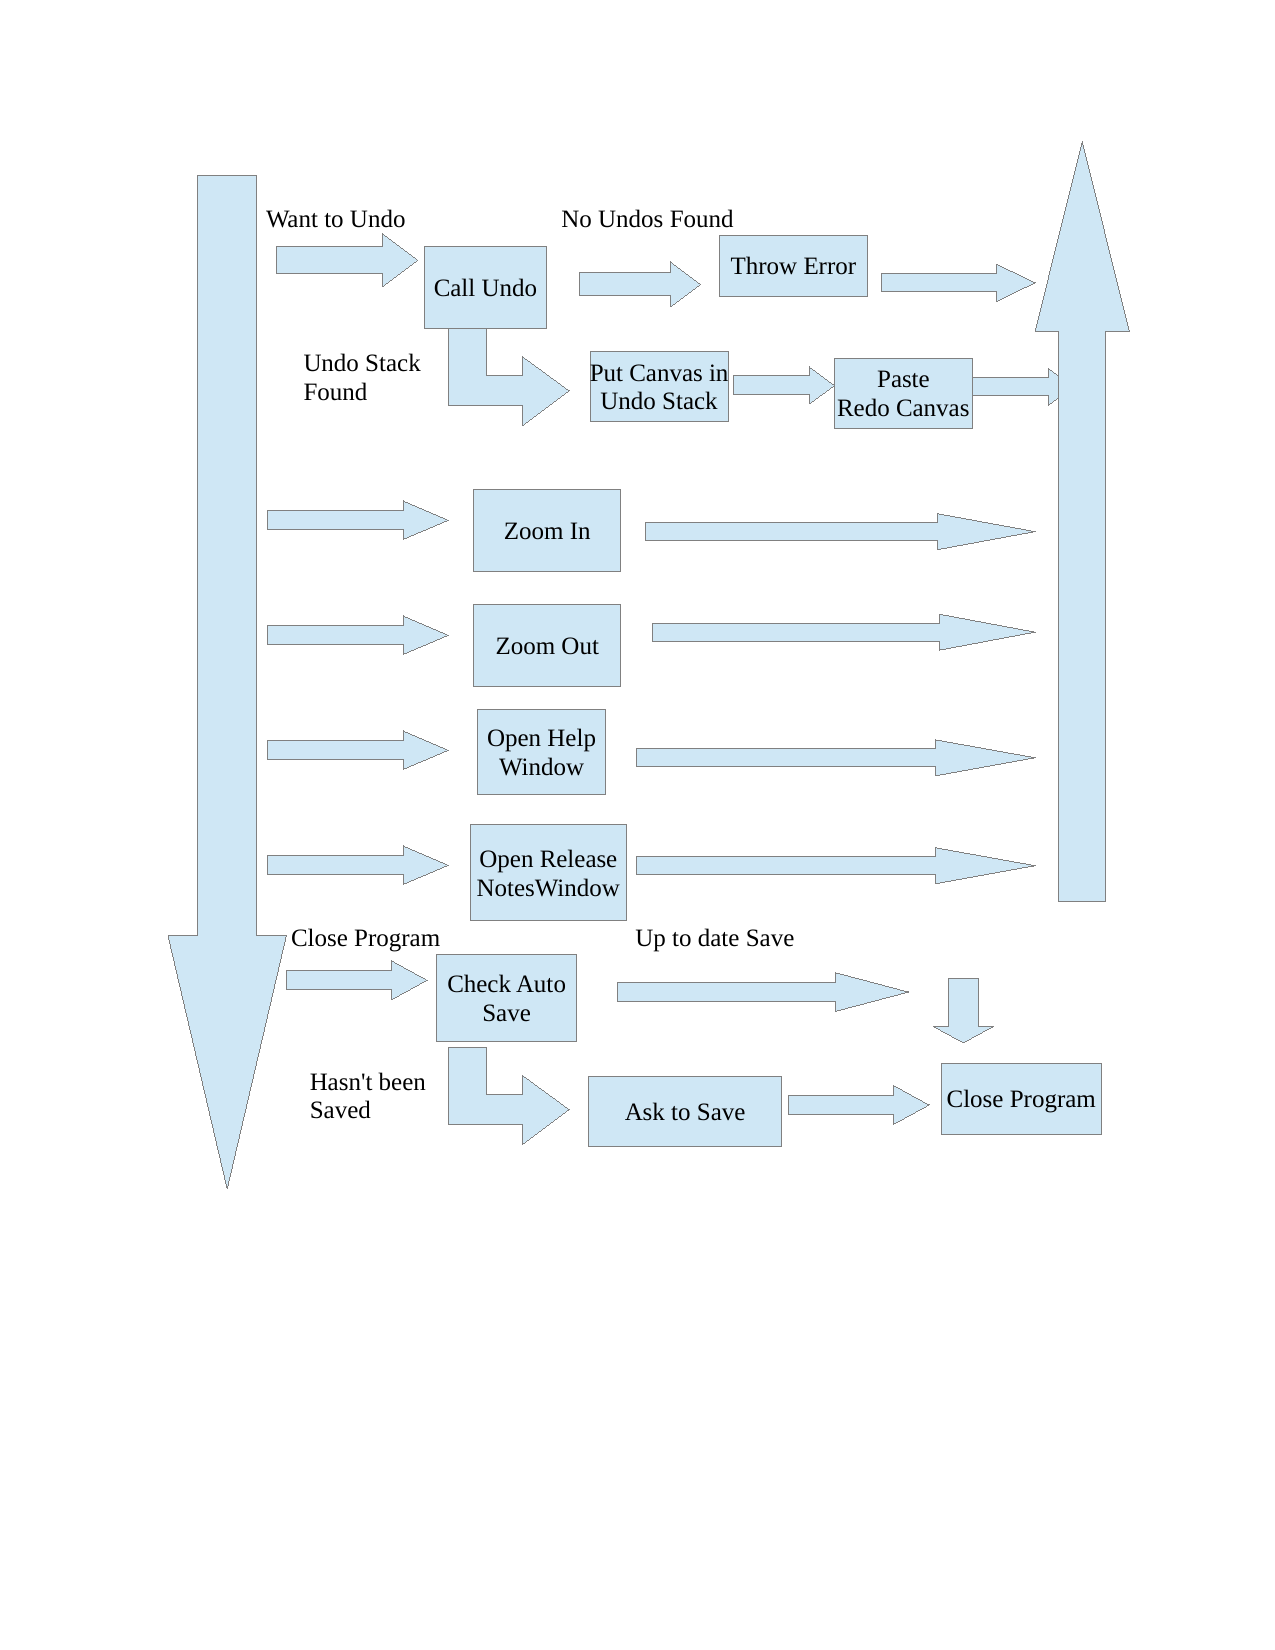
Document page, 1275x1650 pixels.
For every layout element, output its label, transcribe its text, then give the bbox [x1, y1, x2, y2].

text Hasn't been [250, 1067, 448, 1096]
text Undo Stack [257, 348, 448, 377]
text [550, 377, 590, 406]
text Close Program Up to date Save [257, 923, 1157, 952]
text [729, 377, 834, 406]
text [118, 1067, 205, 1096]
text Undo Stack [118, 348, 197, 377]
text [782, 1096, 893, 1124]
text Undo Stack [487, 348, 1058, 377]
text [118, 377, 197, 406]
text [118, 1096, 211, 1124]
text Saved [243, 1096, 448, 1124]
text [1102, 1067, 1157, 1096]
text [1102, 1096, 1157, 1124]
text Want to Undo No Undos Found [257, 204, 1066, 233]
text Undo Stack [1106, 348, 1157, 377]
text [487, 1067, 941, 1096]
text [551, 1096, 588, 1124]
text [896, 1096, 941, 1124]
text Found [257, 377, 448, 406]
text [118, 204, 197, 233]
text [973, 396, 1048, 406]
text [1099, 204, 1157, 233]
text [118, 923, 197, 952]
text [1106, 377, 1157, 406]
